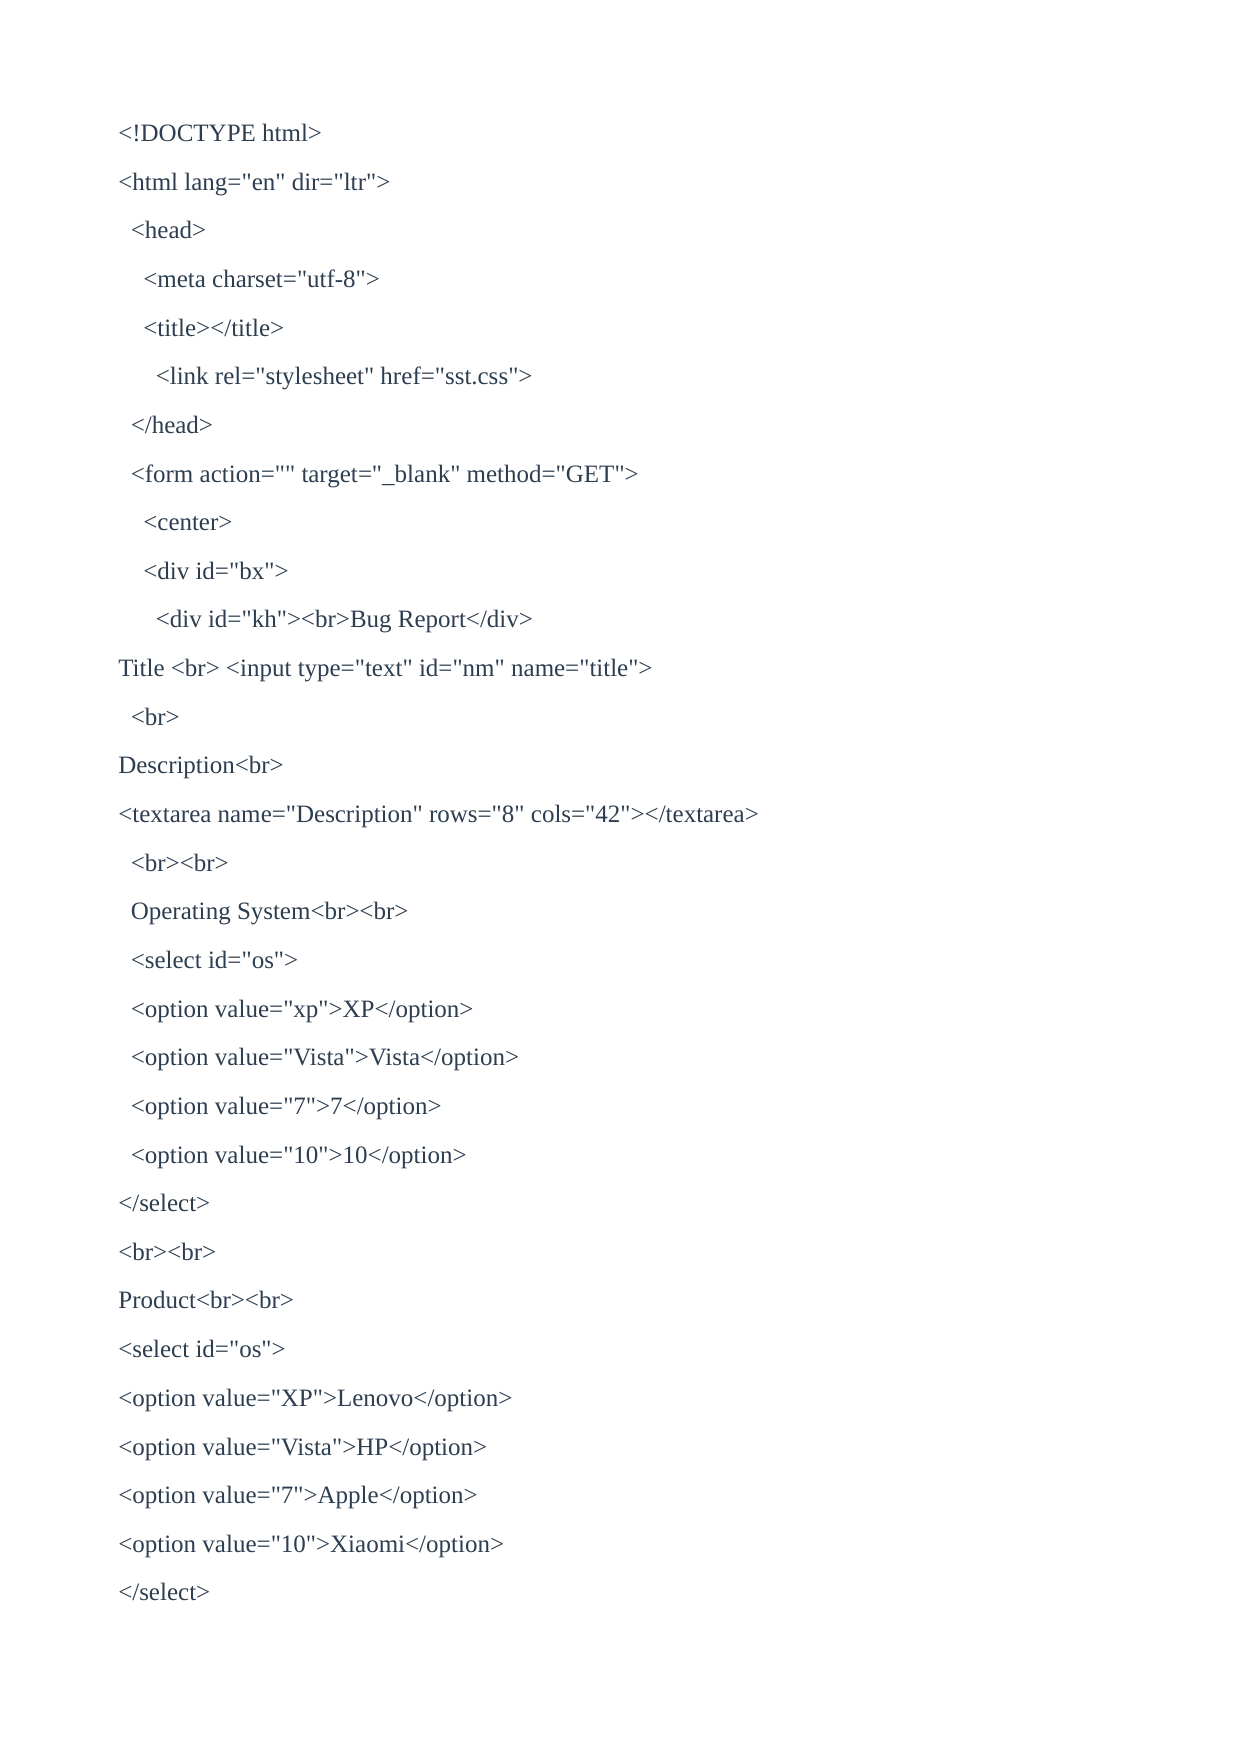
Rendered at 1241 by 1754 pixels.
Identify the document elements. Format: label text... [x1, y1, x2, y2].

text <!DOCTYPE html> [118, 118, 1122, 147]
text <html lang="en" dir="ltr"> [118, 167, 1122, 196]
text <option value="XP">Lenovo</option> [118, 1383, 1122, 1412]
text <div id="bx"> [118, 556, 1122, 585]
text <form action="" target="_blank" method="GET"> [118, 459, 1122, 487]
text Description<br> [118, 751, 1122, 779]
text <option value="xp">XP</option> [118, 994, 1122, 1022]
text <option value="Vista">HP</option> [118, 1432, 1122, 1460]
text <option value="10">10</option> [118, 1140, 1122, 1168]
text </select> [118, 1577, 1122, 1606]
text <head> [118, 215, 1122, 244]
text <textarea name="Description" rows="8" cols="42"></textarea> [118, 799, 1122, 828]
text <meta charset="utf-8"> [118, 264, 1122, 293]
text <center> [118, 507, 1122, 536]
text <div id="kh"><br>Bug Report</div> [118, 604, 1122, 633]
text <br> [118, 702, 1122, 731]
text </head> [118, 410, 1122, 439]
text <option value="7">Apple</option> [118, 1480, 1122, 1509]
text </select> [118, 1188, 1122, 1217]
text <option value="10">Xiaomi</option> [118, 1529, 1122, 1558]
text <option value="Vista">Vista</option> [118, 1042, 1122, 1071]
text <select id="os"> [118, 945, 1122, 974]
text Operating System<br><br> [118, 896, 1122, 925]
text <br><br> [118, 848, 1122, 877]
text <select id="os"> [118, 1334, 1122, 1363]
text <link rel="stylesheet" href="sst.css"> [118, 361, 1122, 390]
text <br><br> [118, 1237, 1122, 1266]
text Product<br><br> [118, 1286, 1122, 1314]
text <option value="7">7</option> [118, 1091, 1122, 1120]
text <title></title> [118, 313, 1122, 341]
text Title <br> <input type="text" id="nm" name="title"> [118, 653, 1122, 682]
